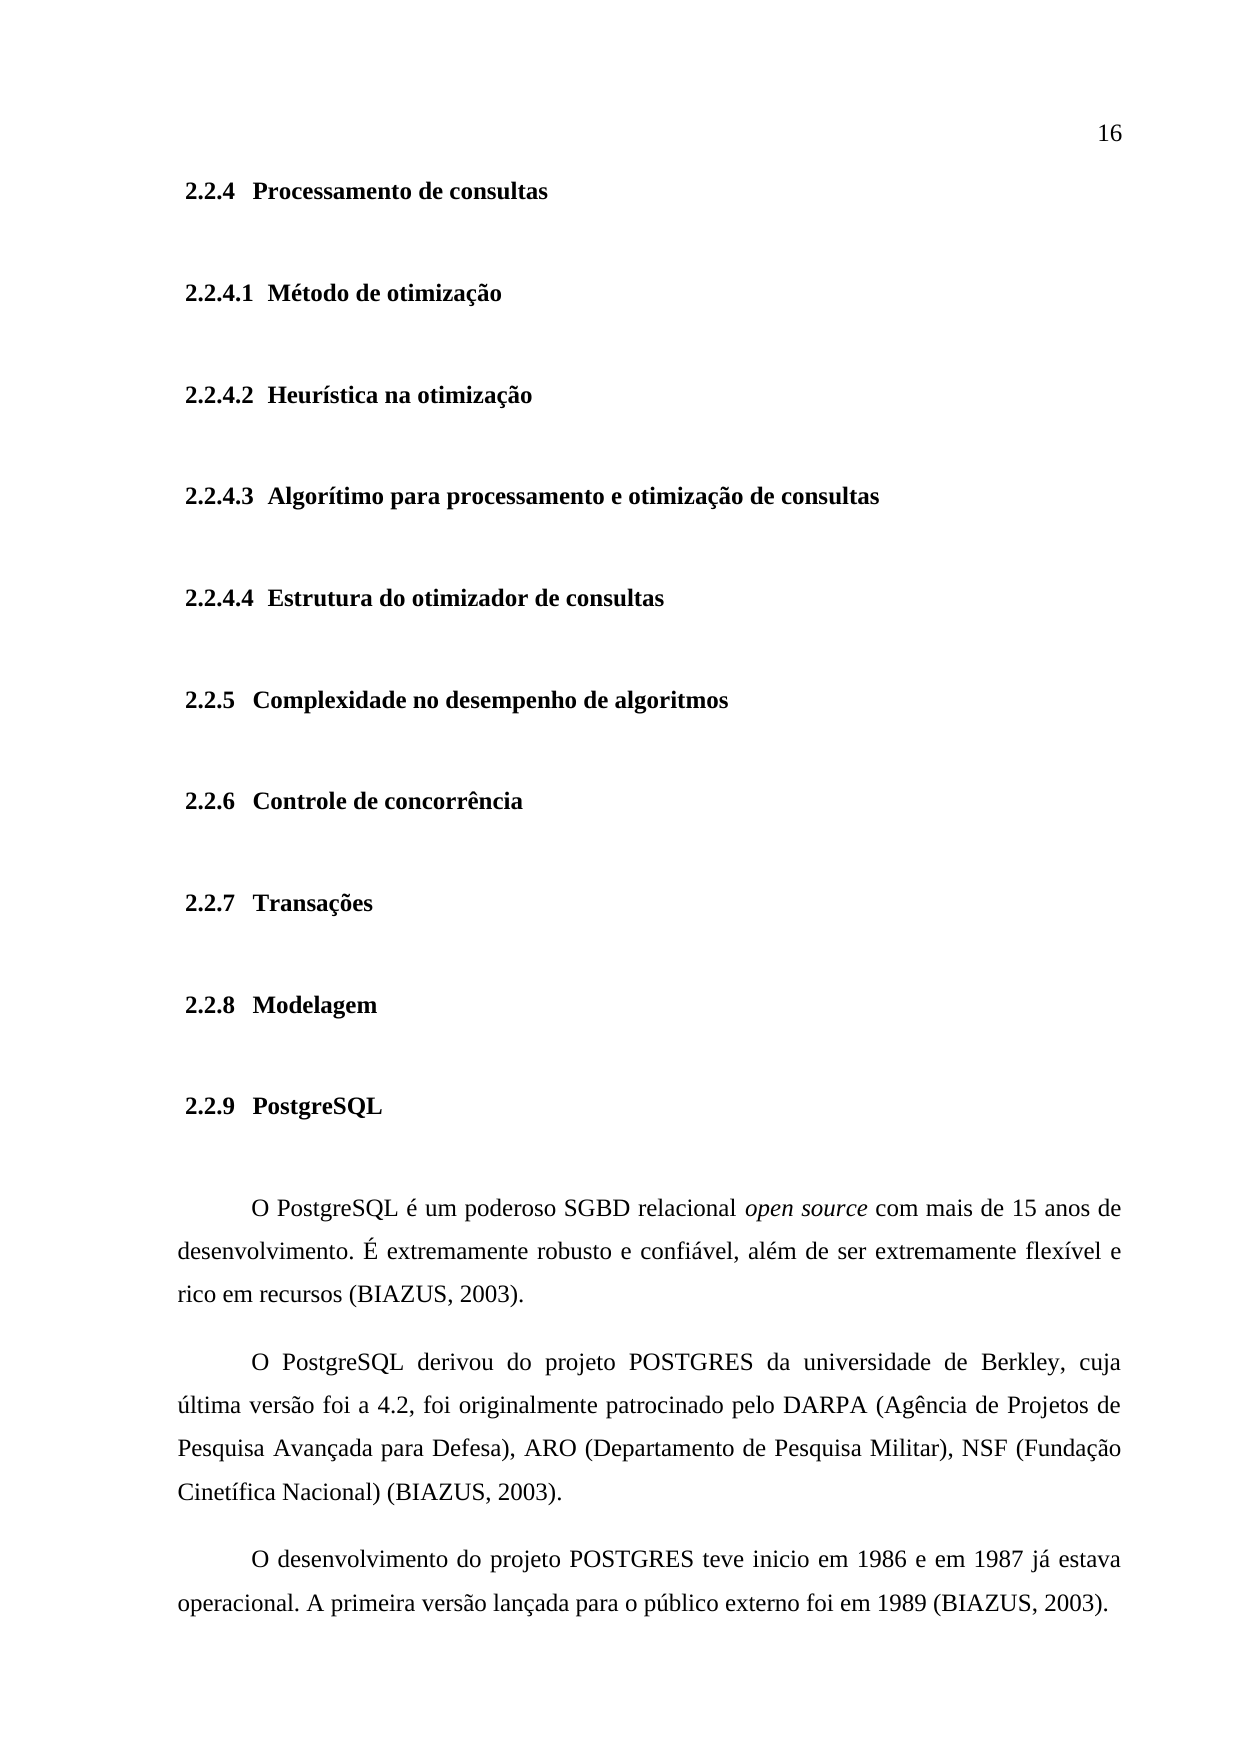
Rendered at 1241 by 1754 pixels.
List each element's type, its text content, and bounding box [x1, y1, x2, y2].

list Complexidade no desempenho de algoritmos [185, 685, 1122, 713]
text O PostgreSQL derivou do projeto POSTGRES da universidade de Berkley, cuja última versão foi a 4.2, foi originalmente patrocinado pelo DARPA (Agência de Projetos de Pesquisa Avançada para Defesa), ARO (Departamento de Pesquisa Militar), NSF (Fundação Cinetífica Nacional) (BIAZUS, 2003). [177, 1347, 1122, 1505]
list Transações [185, 888, 1122, 917]
list PostgreSQL [185, 1091, 1122, 1120]
text O PostgreSQL é um poderoso SGBD relacional open source com mais de 15 anos de desenvolvimento. É extremamente robusto e confiável, além de ser extremamente flexível e rico em recursos (BIAZUS, 2003). [177, 1193, 1122, 1308]
list Estrutura do otimizador de consultas [185, 583, 1122, 612]
list Modelagem [185, 990, 1122, 1018]
text O desenvolvimento do projeto POSTGRES teve inicio em 1986 e em 1987 já estava operacional. A primeira versão lançada para o público externo foi em 1989 (BIAZUS, 2003). [177, 1544, 1122, 1616]
list Método de otimização [185, 278, 1122, 307]
list Processamento de consultas [185, 176, 1122, 205]
list Heurística na otimização [185, 380, 1122, 408]
list Algorítimo para processamento e otimização de consultas [185, 481, 1122, 510]
list Controle de concorrência [185, 786, 1122, 815]
